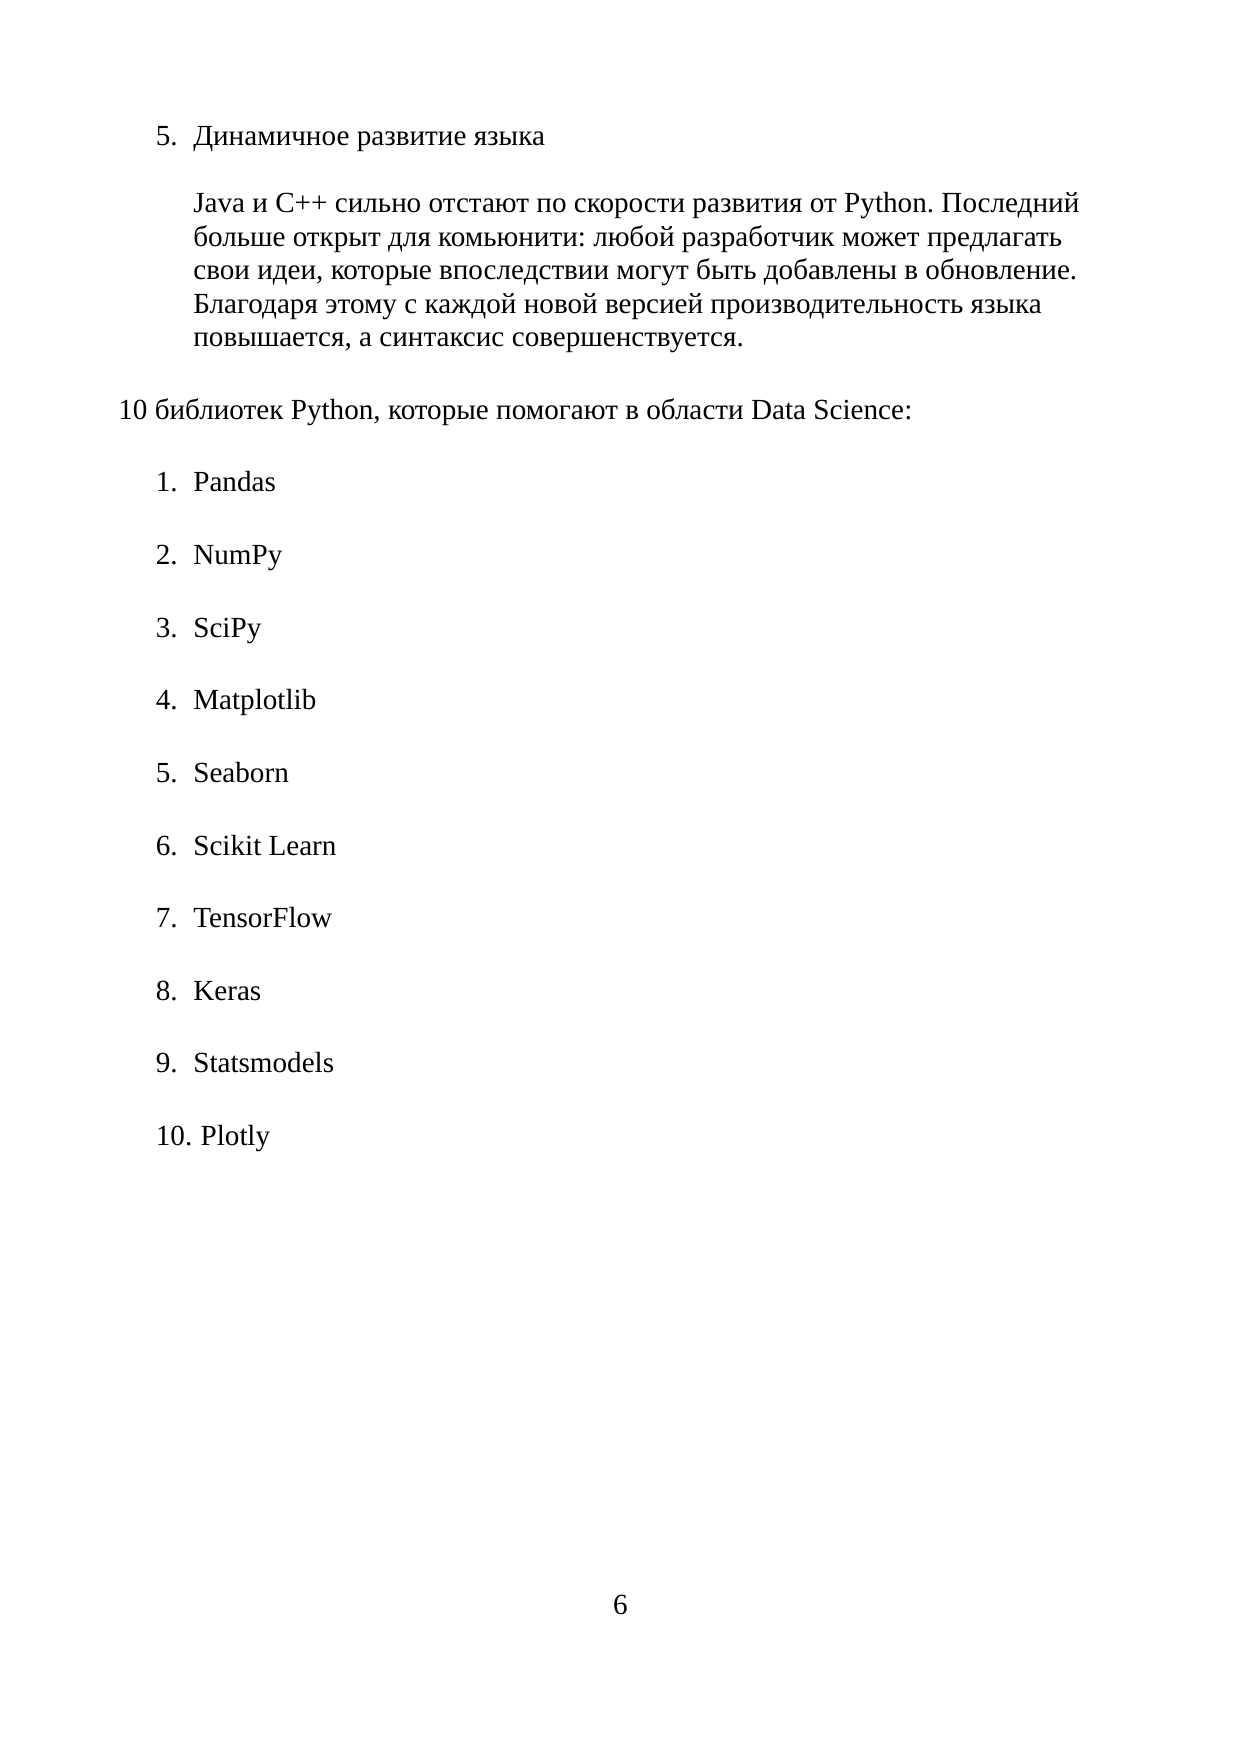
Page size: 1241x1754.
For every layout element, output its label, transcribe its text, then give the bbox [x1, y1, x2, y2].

text 6 [118, 1554, 1122, 1621]
text 10 библиотек Python, которые помогают в области Data Science: [118, 392, 1122, 426]
list Scikit Learn [156, 828, 1122, 861]
list SciPy [156, 610, 1122, 643]
list Keras [156, 973, 1122, 1006]
list Seaborn [156, 755, 1122, 788]
list Statsmodels [156, 1045, 1122, 1079]
list Pandas [156, 464, 1122, 498]
list TensorFlow [156, 900, 1122, 934]
list Matplotlib [156, 682, 1122, 716]
list NumPy [156, 537, 1122, 571]
list Динамичное развитие языка Java и C++ сильно отстают по скорости развития от Python. Последний больше открыт для комьюнити: любой разработчик может предлагать свои идеи, которые впоследствии могут быть добавлены в обновление. Благодаря этому с каждой новой версией производительность языка повышается, а синтаксис совершенствуется. [156, 118, 1122, 353]
list Plotly [156, 1118, 1122, 1152]
